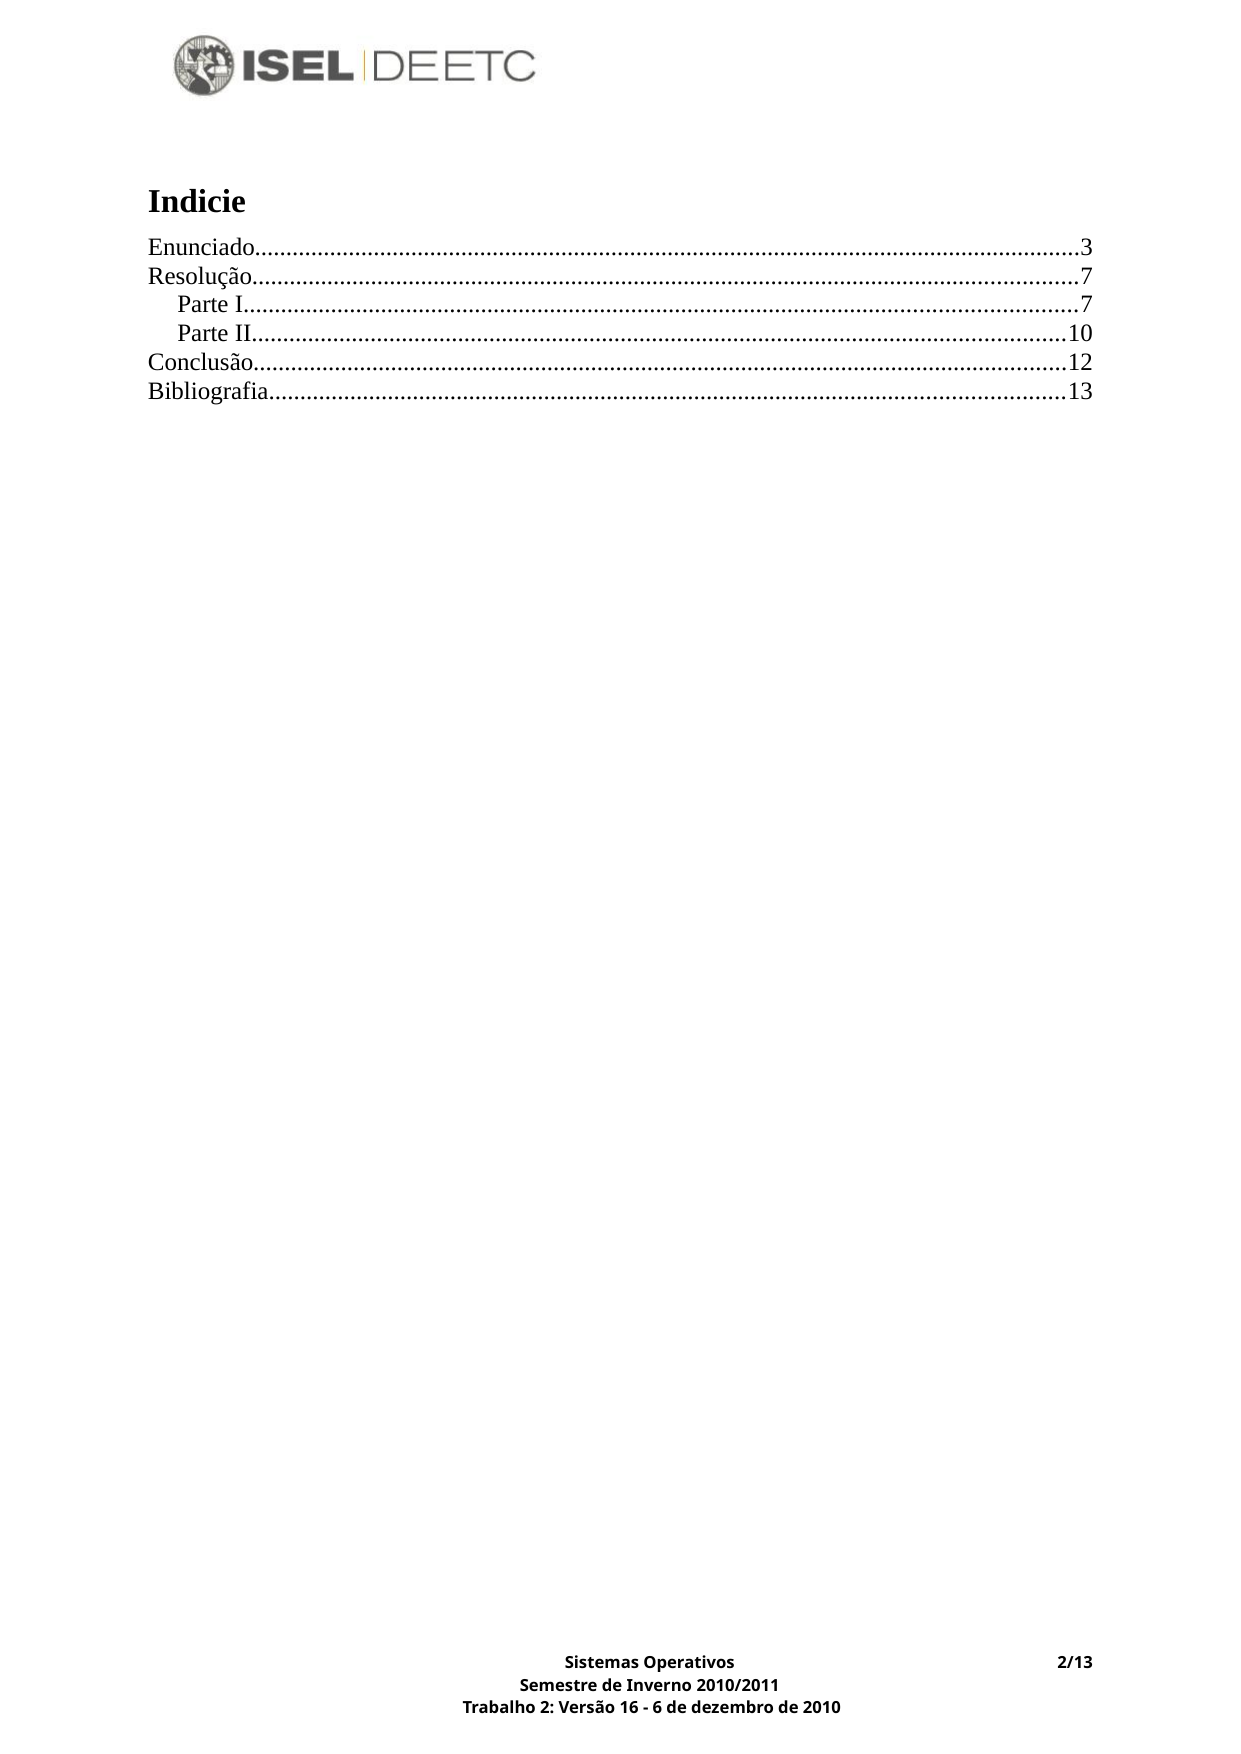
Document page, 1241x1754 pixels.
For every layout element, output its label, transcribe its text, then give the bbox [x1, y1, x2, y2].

subtitle Indicie [148, 181, 1093, 219]
text Bibliografia 13 [148, 376, 1093, 404]
text Parte II 10 [177, 318, 1093, 347]
text Enunciado 3 [148, 232, 1093, 261]
text Resolução 7 [148, 261, 1093, 289]
picture [164, 20, 566, 121]
text Parte I 7 [177, 289, 1093, 318]
text Conclusão 12 [148, 347, 1093, 376]
